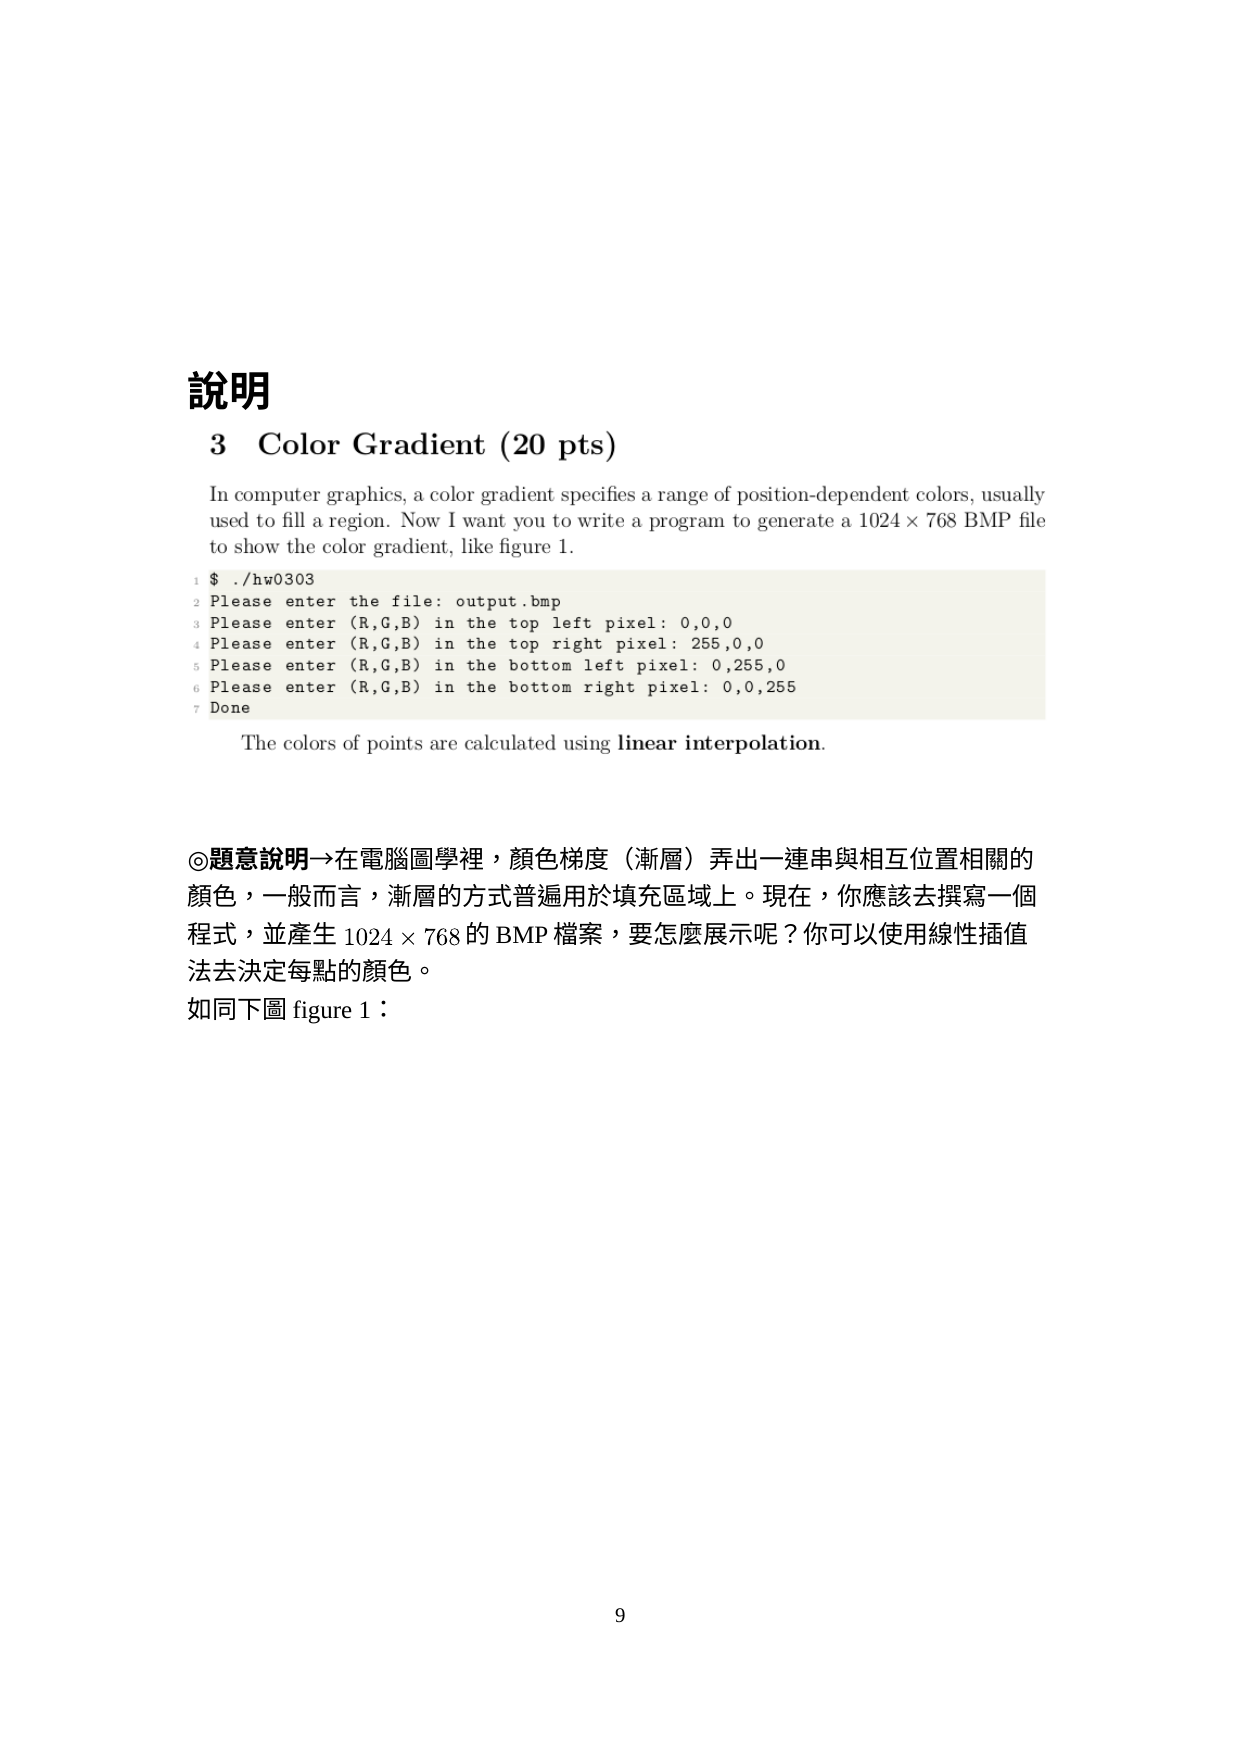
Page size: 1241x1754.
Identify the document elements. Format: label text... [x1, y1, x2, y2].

picture [191, 426, 1049, 768]
text 說明 [187, 351, 1053, 426]
text 如同下圖figure 1： [187, 989, 1053, 1026]
text ◎題意說明→在電腦圖學裡，顏色梯度（漸層）弄出一連串與相互位置相關的顏色，一般而言，漸層的方式普遍用於填充區域上。現在，你應該去撰寫一個程式，並產生 的BMP檔案，要怎麼展示呢？你可以使用線性插值法去決定每點的顏色。 [187, 839, 1053, 989]
